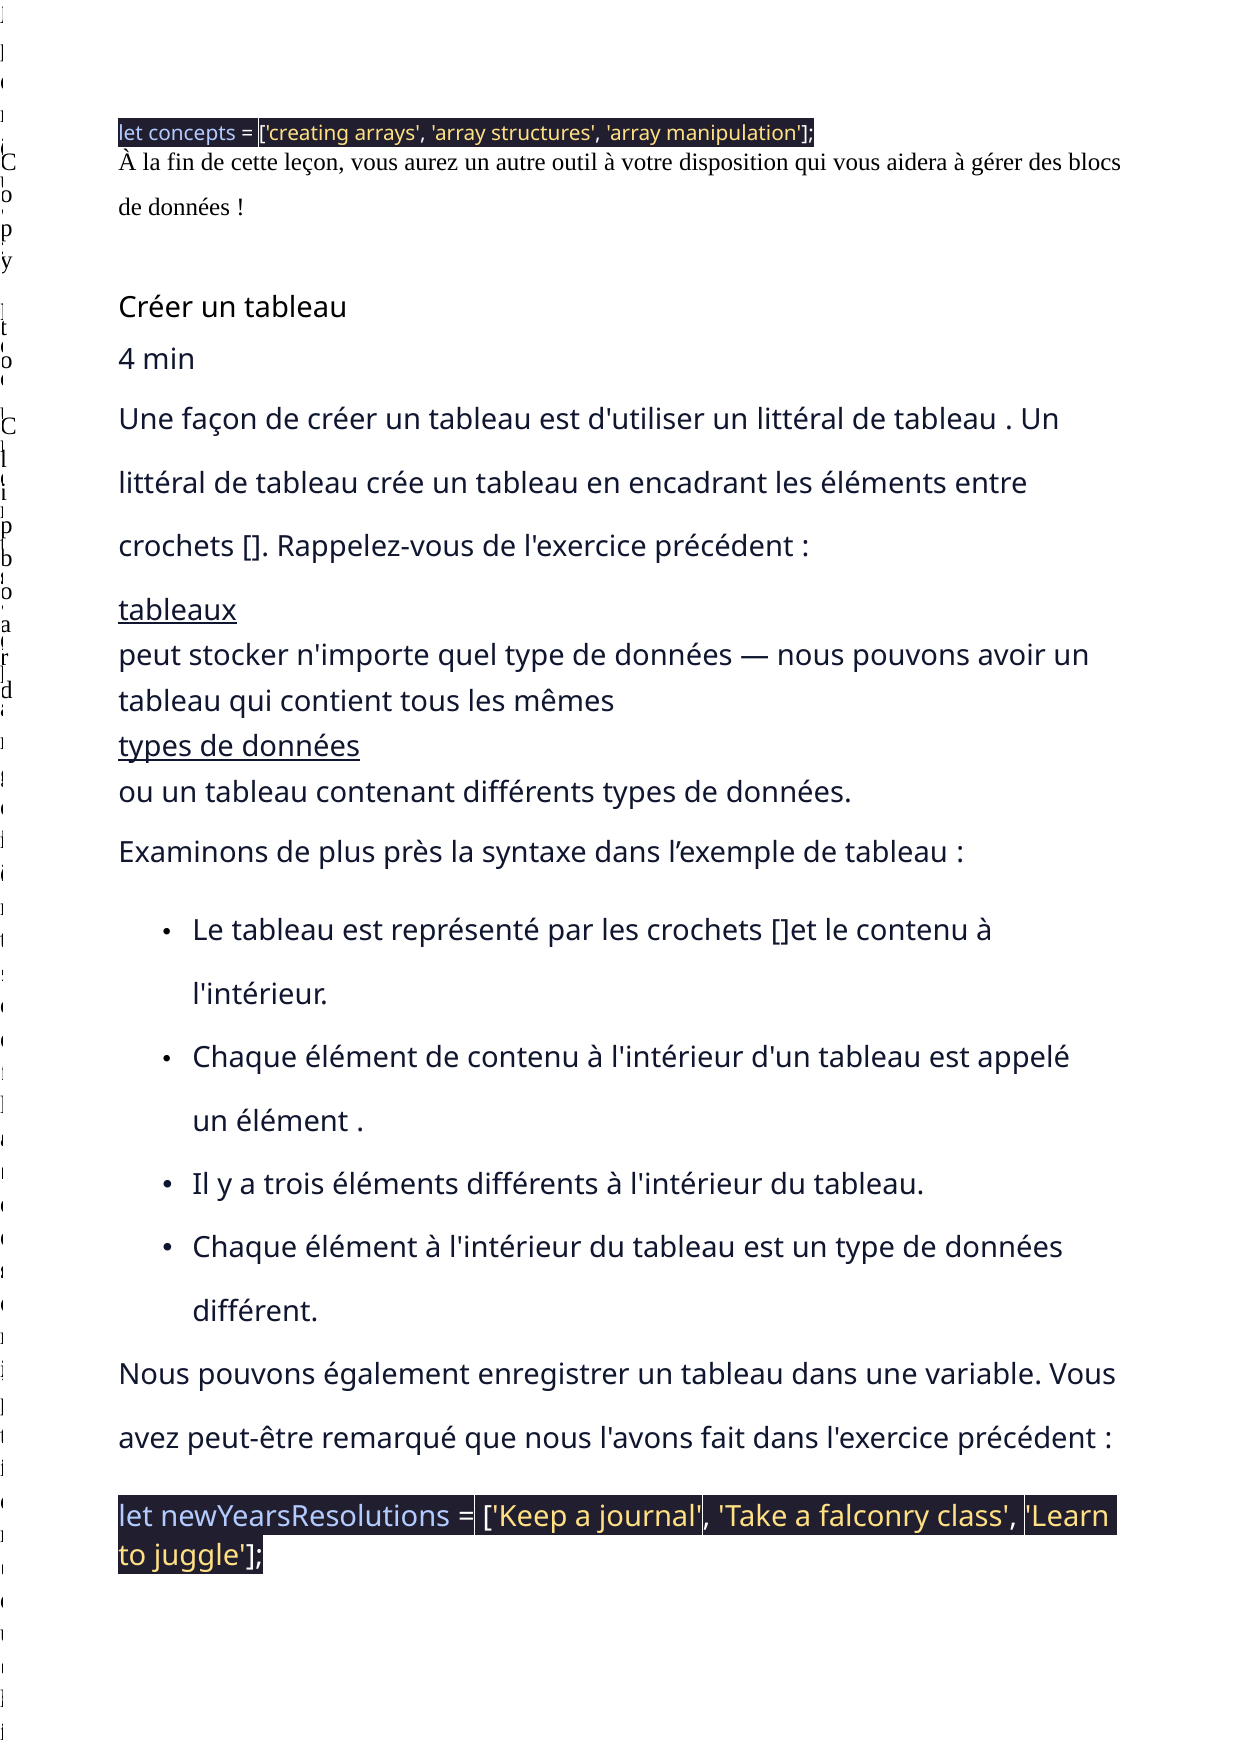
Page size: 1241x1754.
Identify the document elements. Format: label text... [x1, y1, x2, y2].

text Examinons de plus près la syntaxe dans l’exemple de tableau : [118, 831, 1122, 871]
text let concepts = ['creating arrays', 'array structures', 'array manipulation']; [118, 118, 1122, 147]
list Il y a trois éléments différents à l'intérieur du tableau. [162, 1163, 1122, 1203]
subtitle Créer un tableau [118, 286, 1122, 326]
text 4 min [118, 338, 1122, 378]
text types de données [118, 726, 1122, 765]
text Une façon de créer un tableau est d'utiliser un littéral de tableau . Un littéral de tableau crée un tableau en encadrant les éléments entre crochets []. Rappelez-vous de l'exercice précédent : [118, 398, 1122, 565]
text ou un tableau contenant différents types de données. [118, 771, 1122, 811]
list Le tableau est représenté par les crochets []et le contenu à l'intérieur. [162, 909, 1122, 1013]
text À la fin de cette leçon, vous aurez un autre outil à votre disposition qui vous aidera à gérer des blocs de données ! [118, 147, 1122, 221]
text let newYearsResolutions = ['Keep a journal', 'Take a falconry class', 'Learn to juggle']; [118, 1495, 1122, 1574]
text peut stocker n'importe quel type de données — nous pouvons avoir un tableau qui contient tous les mêmes [118, 634, 1122, 720]
list Chaque élément de contenu à l'intérieur d'un tableau est appelé un élément . [162, 1036, 1122, 1139]
list Chaque élément à l'intérieur du tableau est un type de données différent. [162, 1227, 1122, 1330]
text Nous pouvons également enregistrer un tableau dans une variable. Vous avez peut-être remarqué que nous l'avons fait dans l'exercice précédent : [118, 1353, 1122, 1457]
text tableaux [118, 589, 1122, 628]
